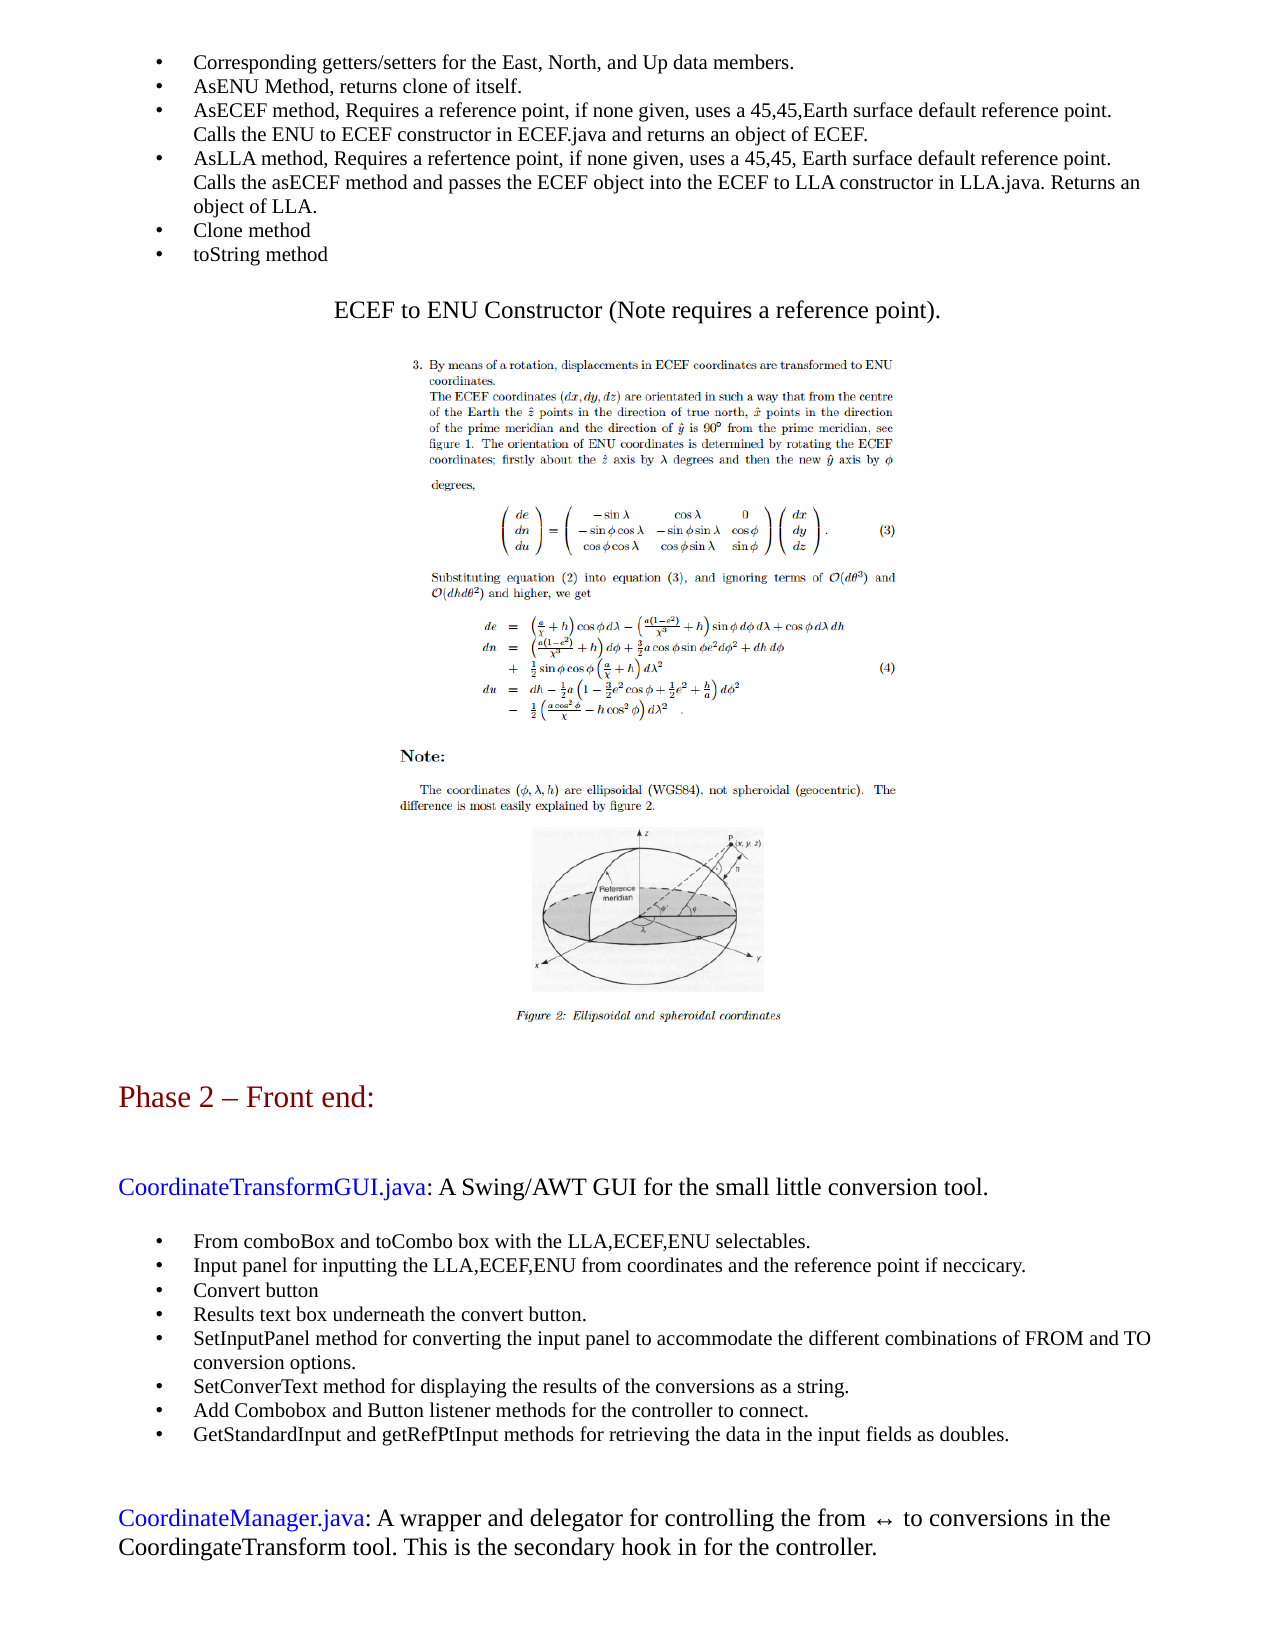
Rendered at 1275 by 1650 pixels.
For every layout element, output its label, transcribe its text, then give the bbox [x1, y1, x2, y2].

picture [347, 345, 932, 1040]
text CoordinateManager.java: A wrapper and delegator for controlling the from ↔ to conversions in the CoordingateTransform tool. This is the secondary hook in for the controller. [118, 1503, 1157, 1561]
list SetConverText method for displaying the results of the conversions as a string. [156, 1374, 1157, 1398]
text Phase 2 – Front end: [118, 1078, 1157, 1114]
list AsENU Method, returns clone of itself. [156, 74, 1157, 98]
list From comboBox and toCombo box with the LLA,ECEF,ENU selectables. [156, 1229, 1157, 1253]
list GetStandardInput and getRefPtInput methods for retrieving the data in the input fields as doubles. [156, 1422, 1157, 1446]
list SetInputPanel method for converting the input panel to accommodate the different combinations of FROM and TO conversion options. [156, 1326, 1157, 1374]
list toString method [156, 242, 1157, 266]
list Results text box underneath the convert button. [156, 1302, 1157, 1326]
list Corresponding getters/setters for the East, North, and Up data members. [156, 50, 1157, 74]
list Convert button [156, 1277, 1157, 1302]
list Input panel for inputting the LLA,ECEF,ENU from coordinates and the reference point if neccicary. [156, 1253, 1157, 1277]
list AsECEF method, Requires a reference point, if none given, uses a 45,45,Earth surface default reference point. Calls the ENU to ECEF constructor in ECEF.java and returns an object of ECEF. [156, 98, 1157, 146]
list AsLLA method, Requires a refertence point, if none given, uses a 45,45, Earth surface default reference point. Calls the asECEF method and passes the ECEF object into the ECEF to LLA constructor in LLA.java. Returns an object of LLA. [156, 146, 1157, 218]
text CoordinateTransformGUI.java: A Swing/AWT GUI for the small little conversion tool. [118, 1172, 1157, 1201]
list Add Combobox and Button listener methods for the controller to connect. [156, 1398, 1157, 1422]
list Clone method [156, 218, 1157, 242]
text ECEF to ENU Constructor (Note requires a reference point). [118, 295, 1157, 324]
